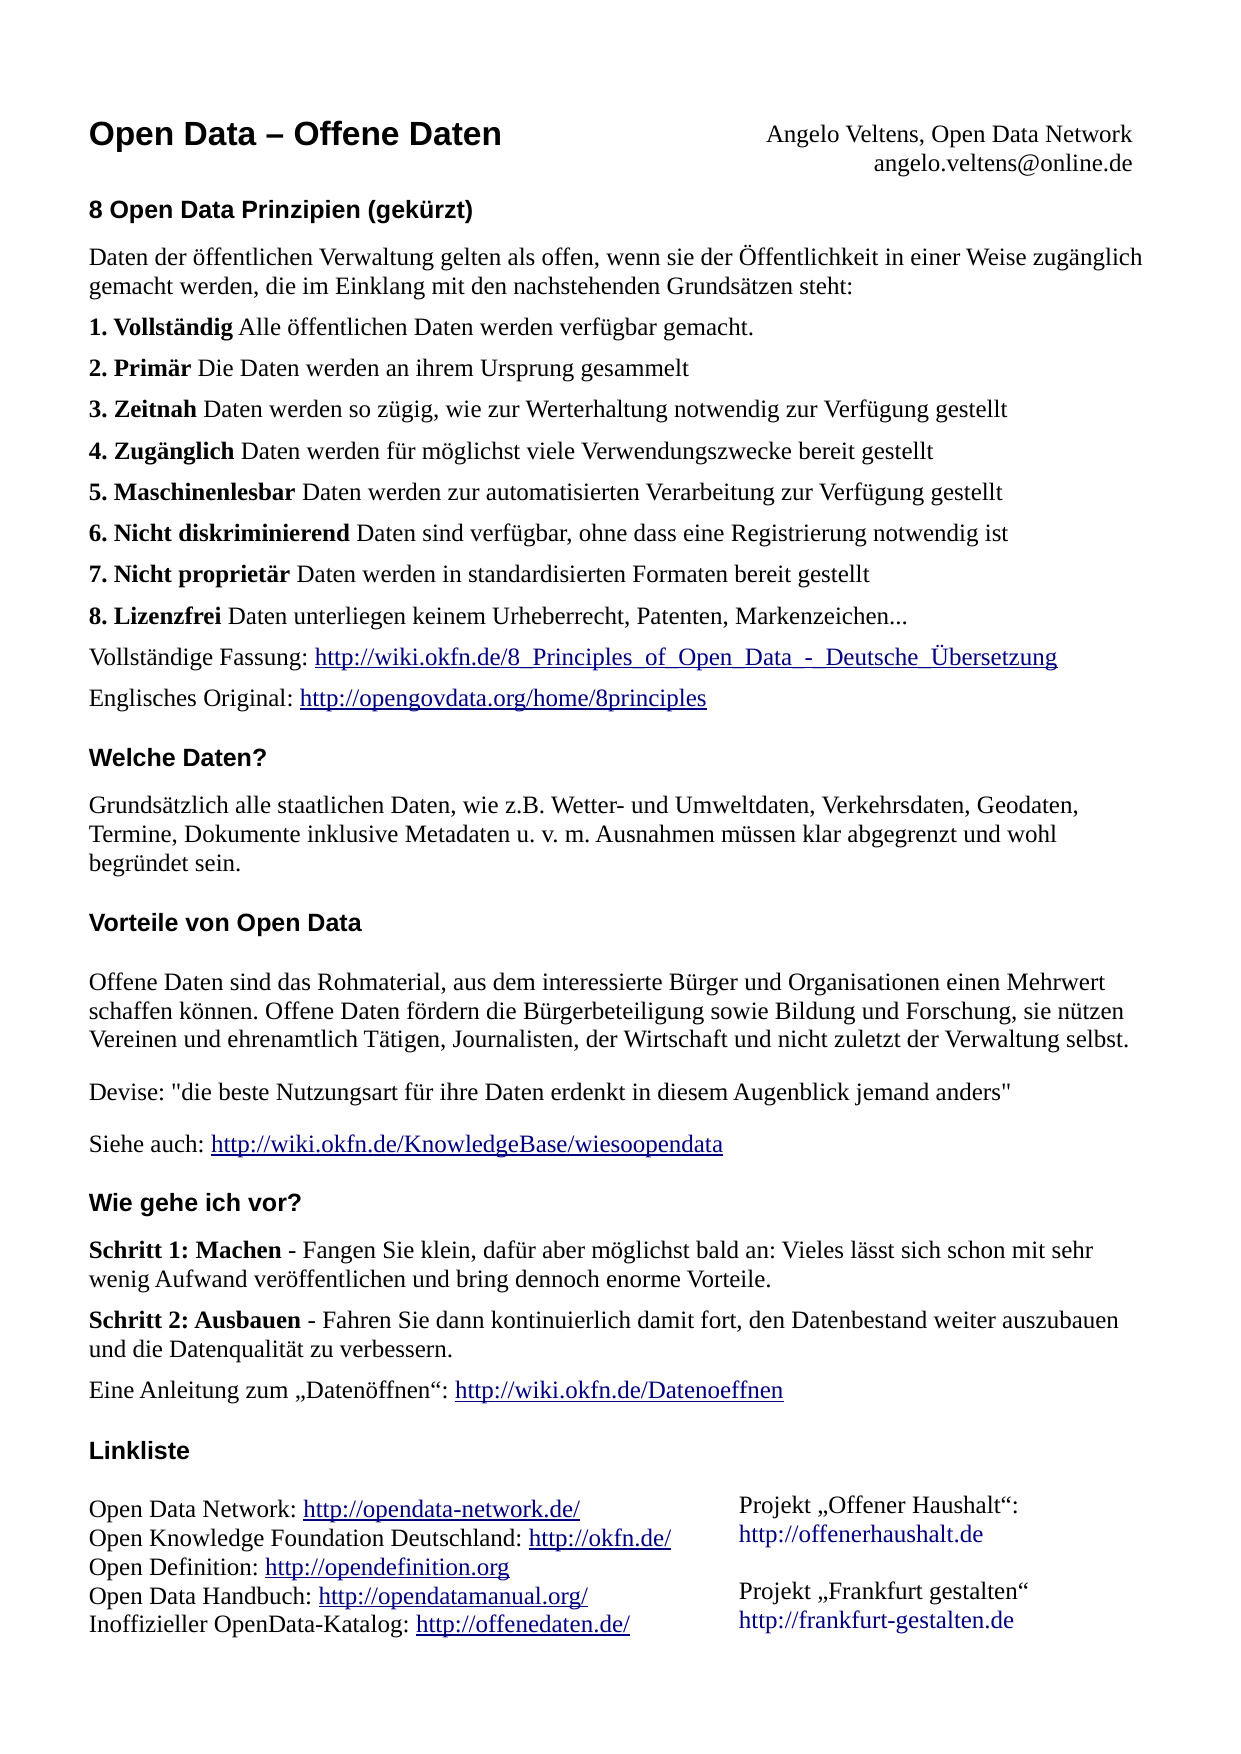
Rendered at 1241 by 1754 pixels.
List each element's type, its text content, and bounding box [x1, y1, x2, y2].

text 8. Lizenzfrei Daten unterliegen keinem Urheberrecht, Patenten, Markenzeichen... [88, 601, 1152, 629]
subtitle Wie gehe ich vor? [88, 1188, 1152, 1217]
text 5. Maschinenlesbar Daten werden zur automatisierten Verarbeitung zur Verfügung gestellt [88, 477, 1152, 506]
subtitle Linkliste [88, 1436, 1152, 1464]
subtitle Vorteile von Open Data [88, 908, 1152, 937]
text 7. Nicht proprietär Daten werden in standardisierten Formaten bereit gestellt [88, 559, 1152, 588]
text 6. Nicht diskriminierend Daten sind verfügbar, ohne dass eine Registrierung notwendig ist [88, 518, 1152, 547]
text Daten der öffentlichen Verwaltung gelten als offen, wenn sie der Öffentlichkeit in einer Weise zugänglich gemacht werden, die im Einklang mit den nachstehenden Grundsätzen steht: [88, 242, 1152, 299]
text Siehe auch: http://wiki.okfn.de/KnowledgeBase/wiesoopendata [88, 1129, 1152, 1158]
text Vollständige Fassung: http://wiki.okfn.de/8_Principles_of_Open_Data_-_Deutsche_Übersetzung [88, 642, 1152, 671]
subtitle Welche Daten? [88, 743, 1152, 772]
text Eine Anleitung zum „Datenöffnen“: http://wiki.okfn.de/Datenoeffnen [88, 1376, 1152, 1404]
subtitle 8 Open Data Prinzipien (gekürzt) [88, 195, 1152, 224]
text Open Data Network: http://opendata-network.de/ Open Knowledge Foundation Deutschland: http://okfn.de/ Open Definition: http://opendefinition.org Open Data Handbuch: http://opendatamanual.org/ Inoffizieller OpenData-Katalog: http://offenedaten.de/ [88, 1494, 1152, 1638]
text 3. Zeitnah Daten werden so zügig, wie zur Werterhaltung notwendig zur Verfügung gestellt [88, 394, 1152, 423]
text 1. Vollständig Alle öffentlichen Daten werden verfügbar gemacht. [88, 312, 1152, 341]
text Schritt 1: Machen - Fangen Sie klein, dafür aber möglichst bald an: Vieles lässt sich schon mit sehr wenig Aufwand veröffentlichen und bring dennoch enorme Vorteile. [88, 1236, 1152, 1293]
subtitle Open Data – Offene Daten [88, 113, 1152, 152]
text 2. Primär Die Daten werden an ihrem Ursprung gesammelt [88, 353, 1152, 382]
text Schritt 2: Ausbauen - Fahren Sie dann kontinuierlich damit fort, den Datenbestand weiter auszubauen und die Datenqualität zu verbessern. [88, 1306, 1152, 1363]
text Devise: "die beste Nutzungsart für ihre Daten erdenkt in diesem Augenblick jemand anders" [88, 1077, 1152, 1106]
text Offene Daten sind das Rohmaterial, aus dem interessierte Bürger und Organisationen einen Mehrwert schaffen können. Offene Daten fördern die Bürgerbeteiligung sowie Bildung und Forschung, sie nützen Vereinen und ehrenamtlich Tätigen, Journalisten, der Wirtschaft und nicht zuletzt der Verwaltung selbst. [88, 967, 1152, 1053]
text 4. Zugänglich Daten werden für möglichst viele Verwendungszwecke bereit gestellt [88, 436, 1152, 464]
text Grundsätzlich alle staatlichen Daten, wie z.B. Wetter- und Umweltdaten, Verkehrsdaten, Geodaten, Termine, Dokumente inklusive Metadaten u. v. m. Ausnahmen müssen klar abgegrenzt und wohl begründet sein. [88, 791, 1152, 877]
text Englisches Original: http://opengovdata.org/home/8principles [88, 683, 1152, 712]
